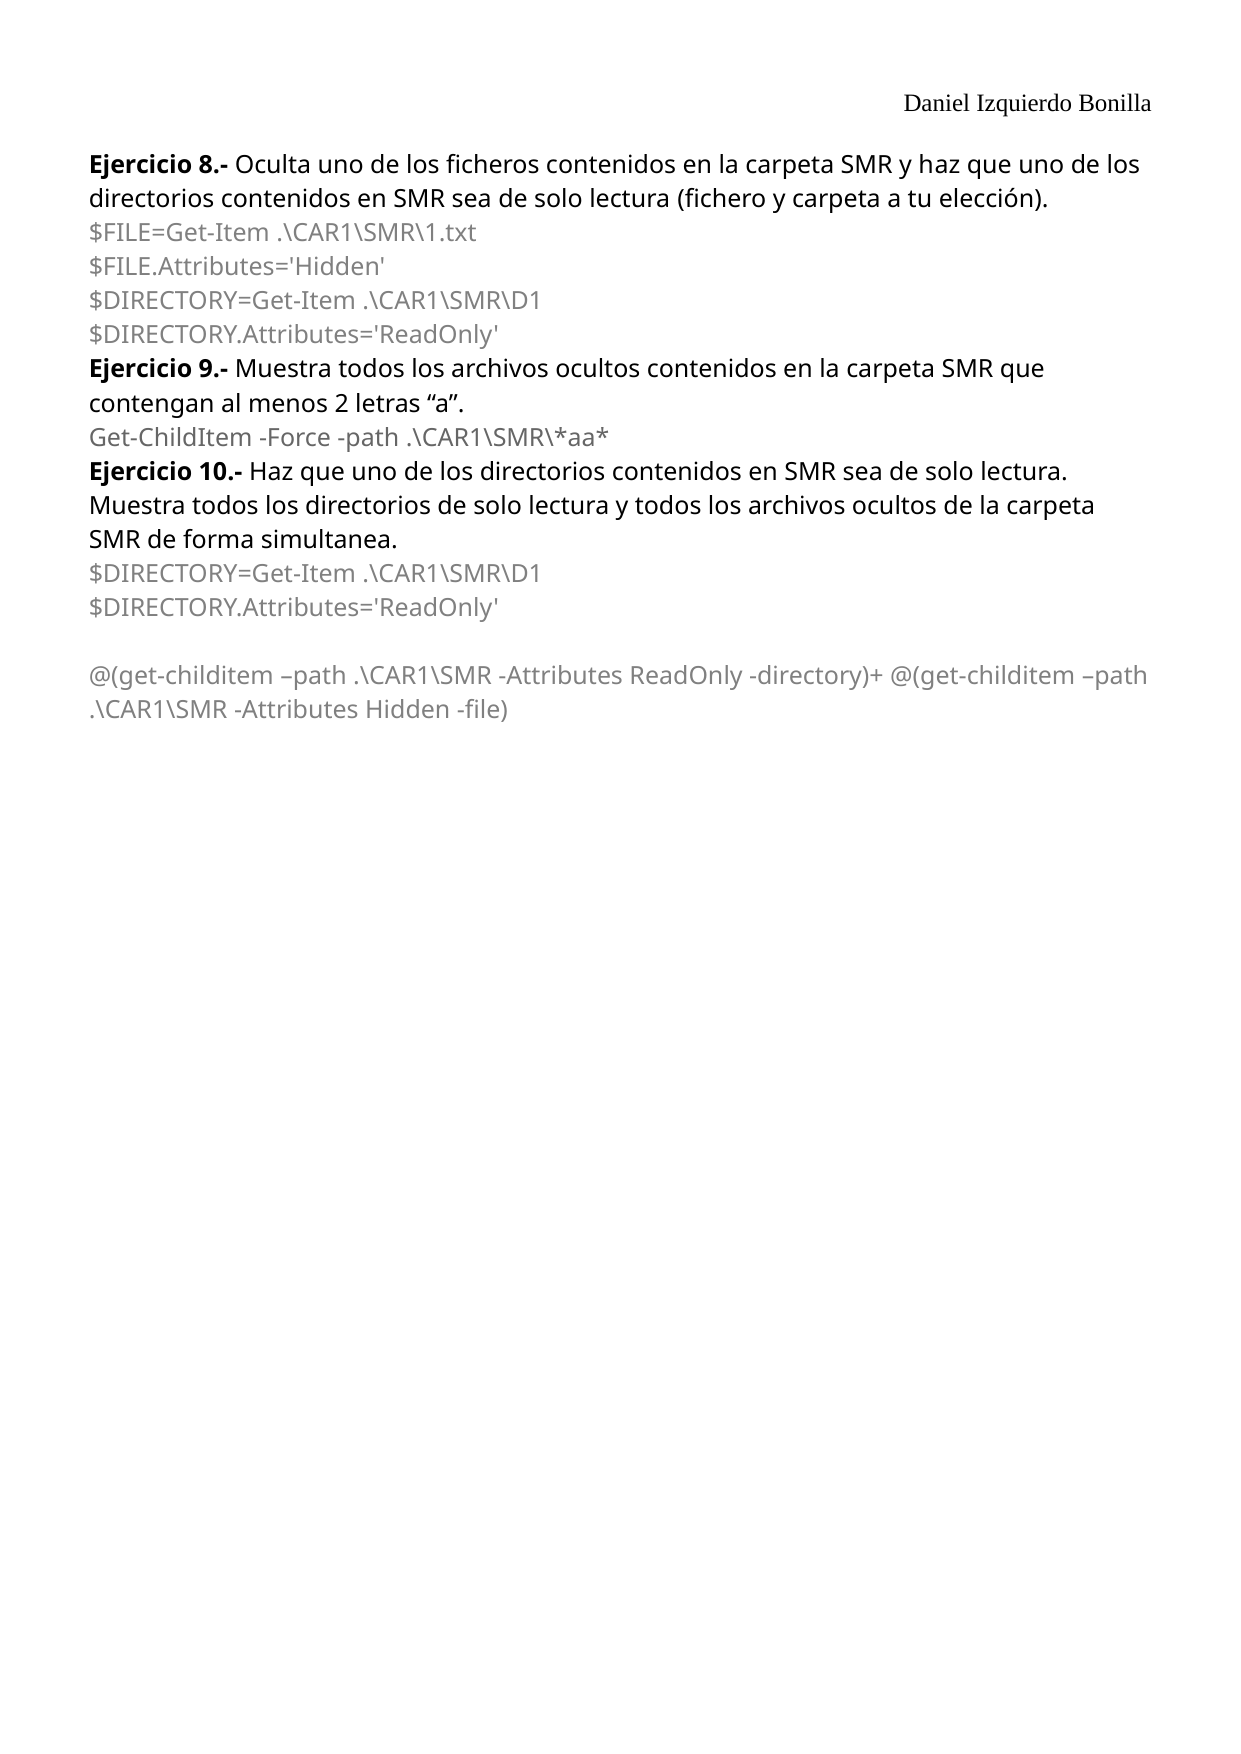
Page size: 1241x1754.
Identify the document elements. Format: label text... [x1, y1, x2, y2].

text Ejercicio 10.- Haz que uno de los directorios contenidos en SMR sea de solo lectura. Muestra todos los directorios de solo lectura y todos los archivos ocultos de la carpeta SMR de forma simultanea. [88, 453, 1152, 556]
text $DIRECTORY.Attributes='ReadOnly' [88, 589, 1152, 624]
text @(get-childitem –path .\CAR1\SMR -Attributes ReadOnly -directory)+ @(get-childitem –path .\CAR1\SMR -Attributes Hidden -file) [88, 658, 1152, 726]
text Get-ChildItem -Force -path .\CAR1\SMR\*aa* [88, 419, 1152, 453]
text $FILE=Get-Item .\CAR1\SMR\1.txt [88, 215, 1152, 249]
text $DIRECTORY=Get-Item .\CAR1\SMR\D1 [88, 556, 1152, 589]
text $DIRECTORY.Attributes='ReadOnly' [88, 317, 1152, 351]
text Ejercicio 9.- Muestra todos los archivos ocultos contenidos en la carpeta SMR que contengan al menos 2 letras “a”. [88, 351, 1152, 419]
text $FILE.Attributes='Hidden' [88, 249, 1152, 283]
text Ejercicio 8.- Oculta uno de los ficheros contenidos en la carpeta SMR y haz que uno de los directorios contenidos en SMR sea de solo lectura (fichero y carpeta a tu elección). [88, 147, 1152, 215]
text $DIRECTORY=Get-Item .\CAR1\SMR\D1 [88, 283, 1152, 317]
